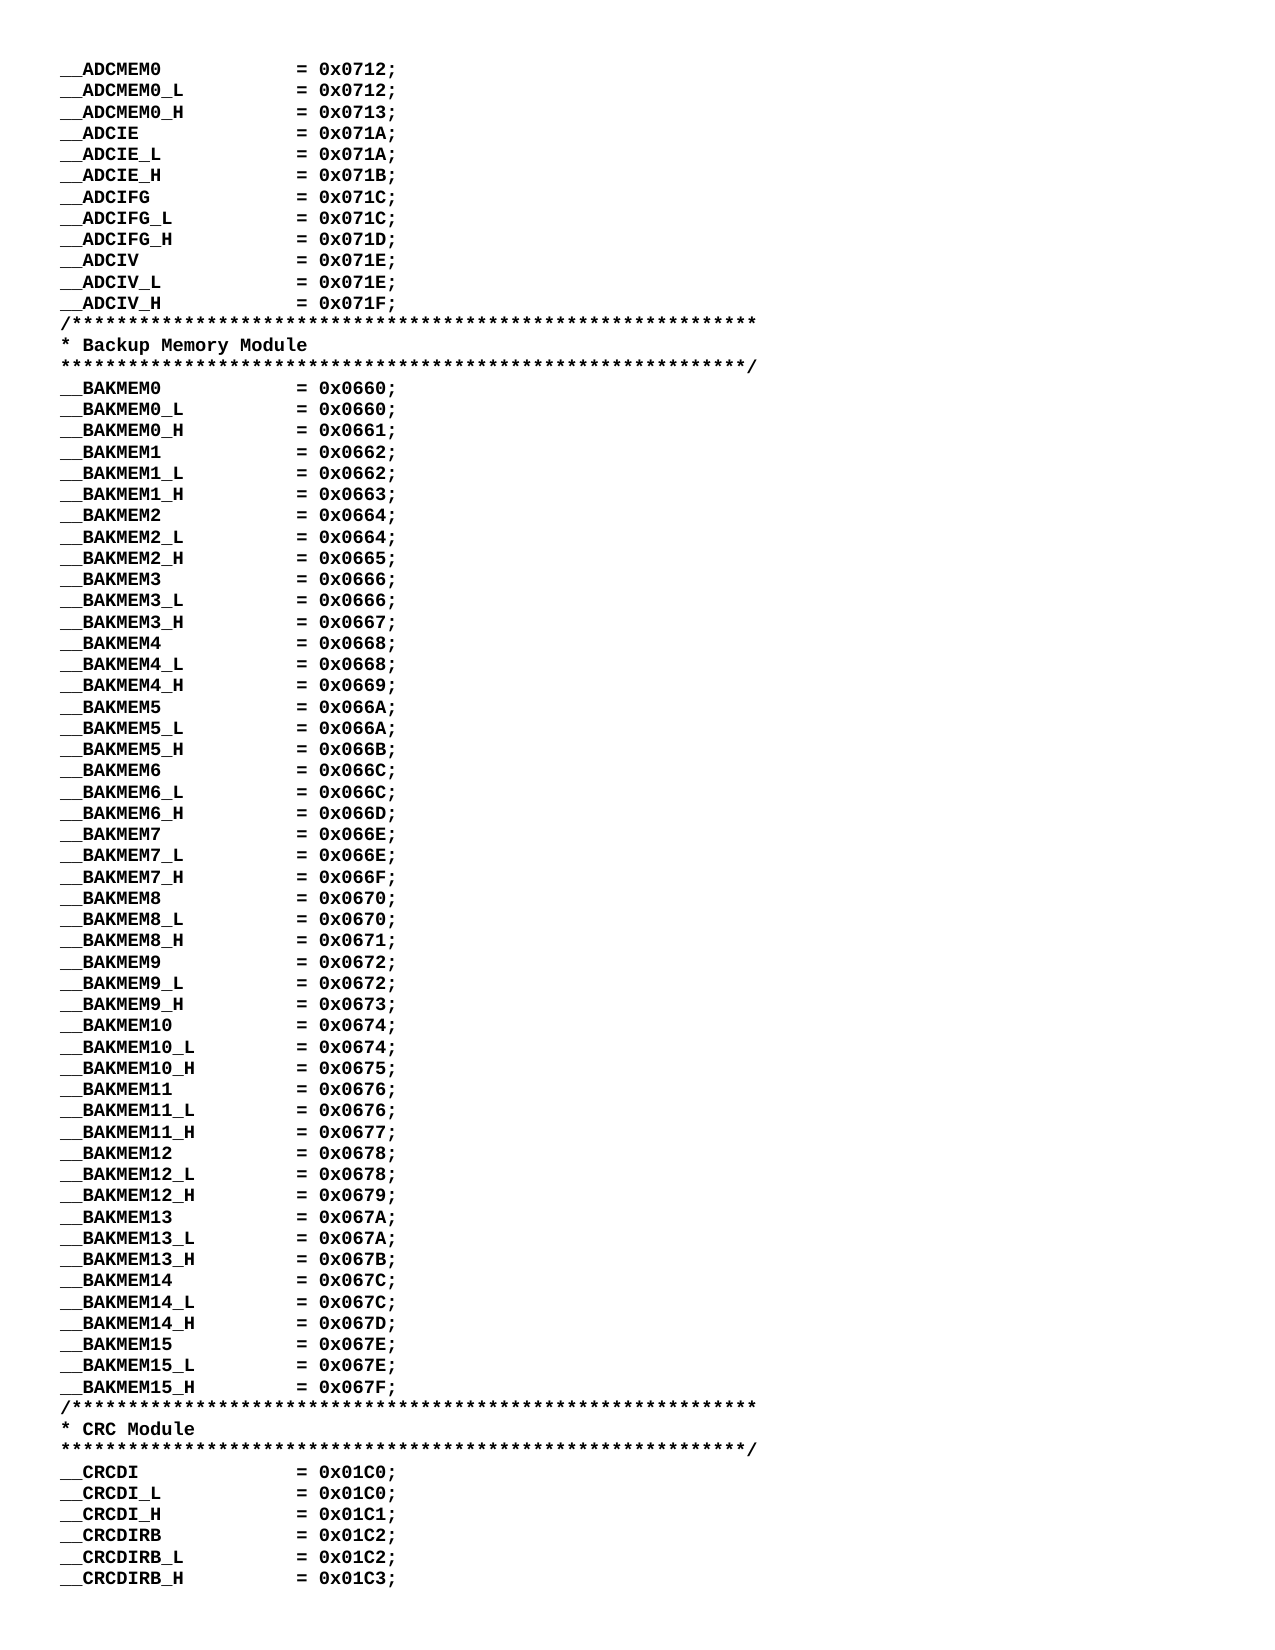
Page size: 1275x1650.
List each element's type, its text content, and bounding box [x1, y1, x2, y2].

text __BAKMEM0_H = 0x0661; [60, 421, 1215, 442]
text __BAKMEM3_H = 0x0667; [60, 612, 1215, 634]
text __BAKMEM1 = 0x0662; [60, 442, 1215, 464]
text __BAKMEM7_L = 0x066E; [60, 846, 1215, 867]
text __BAKMEM1_L = 0x0662; [60, 464, 1215, 485]
text __ADCIV_H = 0x071F; [60, 294, 1215, 315]
text __BAKMEM13 = 0x067A; [60, 1207, 1215, 1229]
text __BAKMEM12 = 0x0678; [60, 1144, 1215, 1165]
text __BAKMEM10 = 0x0674; [60, 1016, 1215, 1037]
text __BAKMEM11 = 0x0676; [60, 1080, 1215, 1101]
text __BAKMEM4_H = 0x0669; [60, 676, 1215, 697]
text __BAKMEM5_L = 0x066A; [60, 719, 1215, 740]
text * Backup Memory Module [60, 336, 1215, 357]
text __BAKMEM12_H = 0x0679; [60, 1186, 1215, 1207]
text __BAKMEM15 = 0x067E; [60, 1335, 1215, 1356]
text /************************************************************* [60, 315, 1215, 336]
text __CRCDI_L = 0x01C0; [60, 1484, 1215, 1505]
text __ADCIE_L = 0x071A; [60, 145, 1215, 166]
text __CRCDIRB_L = 0x01C2; [60, 1547, 1215, 1569]
text __BAKMEM8 = 0x0670; [60, 889, 1215, 910]
text __BAKMEM15_H = 0x067F; [60, 1377, 1215, 1399]
text * CRC Module [60, 1420, 1215, 1441]
text __BAKMEM9_L = 0x0672; [60, 974, 1215, 995]
text __BAKMEM0 = 0x0660; [60, 379, 1215, 400]
text __ADCIFG_L = 0x071C; [60, 209, 1215, 230]
text __BAKMEM8_H = 0x0671; [60, 931, 1215, 952]
text __BAKMEM4_L = 0x0668; [60, 655, 1215, 676]
text __BAKMEM7_H = 0x066F; [60, 867, 1215, 889]
text __ADCMEM0 = 0x0712; [60, 60, 1215, 81]
text *************************************************************/ [60, 1441, 1215, 1462]
text __BAKMEM4 = 0x0668; [60, 634, 1215, 655]
text __BAKMEM1_H = 0x0663; [60, 485, 1215, 506]
text __ADCMEM0_H = 0x0713; [60, 102, 1215, 124]
text __ADCIV = 0x071E; [60, 251, 1215, 272]
text __BAKMEM3 = 0x0666; [60, 570, 1215, 591]
text __BAKMEM11_L = 0x0676; [60, 1101, 1215, 1122]
text *************************************************************/ [60, 357, 1215, 379]
text __BAKMEM2 = 0x0664; [60, 506, 1215, 527]
text __BAKMEM14_H = 0x067D; [60, 1314, 1215, 1335]
text __BAKMEM0_L = 0x0660; [60, 400, 1215, 421]
text __BAKMEM2_H = 0x0665; [60, 549, 1215, 570]
text __BAKMEM3_L = 0x0666; [60, 591, 1215, 612]
text __BAKMEM8_L = 0x0670; [60, 910, 1215, 931]
text __BAKMEM12_L = 0x0678; [60, 1165, 1215, 1186]
text __CRCDIRB = 0x01C2; [60, 1526, 1215, 1547]
text __BAKMEM9_H = 0x0673; [60, 995, 1215, 1016]
text __BAKMEM6_L = 0x066C; [60, 782, 1215, 804]
text __BAKMEM13_L = 0x067A; [60, 1229, 1215, 1250]
text __ADCIE_H = 0x071B; [60, 166, 1215, 187]
text __BAKMEM7 = 0x066E; [60, 825, 1215, 846]
text __ADCIE = 0x071A; [60, 124, 1215, 145]
text __BAKMEM5 = 0x066A; [60, 697, 1215, 719]
text __ADCIFG = 0x071C; [60, 187, 1215, 209]
text /************************************************************* [60, 1399, 1215, 1420]
text __BAKMEM14 = 0x067C; [60, 1271, 1215, 1292]
text __BAKMEM10_L = 0x0674; [60, 1037, 1215, 1059]
text __BAKMEM9 = 0x0672; [60, 952, 1215, 974]
text __BAKMEM6 = 0x066C; [60, 761, 1215, 782]
text __CRCDI_H = 0x01C1; [60, 1505, 1215, 1526]
text __ADCIFG_H = 0x071D; [60, 230, 1215, 251]
text __ADCIV_L = 0x071E; [60, 272, 1215, 294]
text __BAKMEM13_H = 0x067B; [60, 1250, 1215, 1271]
text __BAKMEM11_H = 0x0677; [60, 1122, 1215, 1144]
text __CRCDI = 0x01C0; [60, 1462, 1215, 1484]
text __BAKMEM15_L = 0x067E; [60, 1356, 1215, 1377]
text __ADCMEM0_L = 0x0712; [60, 81, 1215, 102]
text __BAKMEM2_L = 0x0664; [60, 527, 1215, 549]
text __BAKMEM10_H = 0x0675; [60, 1059, 1215, 1080]
text __BAKMEM14_L = 0x067C; [60, 1292, 1215, 1314]
text __BAKMEM5_H = 0x066B; [60, 740, 1215, 761]
text __BAKMEM6_H = 0x066D; [60, 804, 1215, 825]
text __CRCDIRB_H = 0x01C3; [60, 1569, 1215, 1590]
